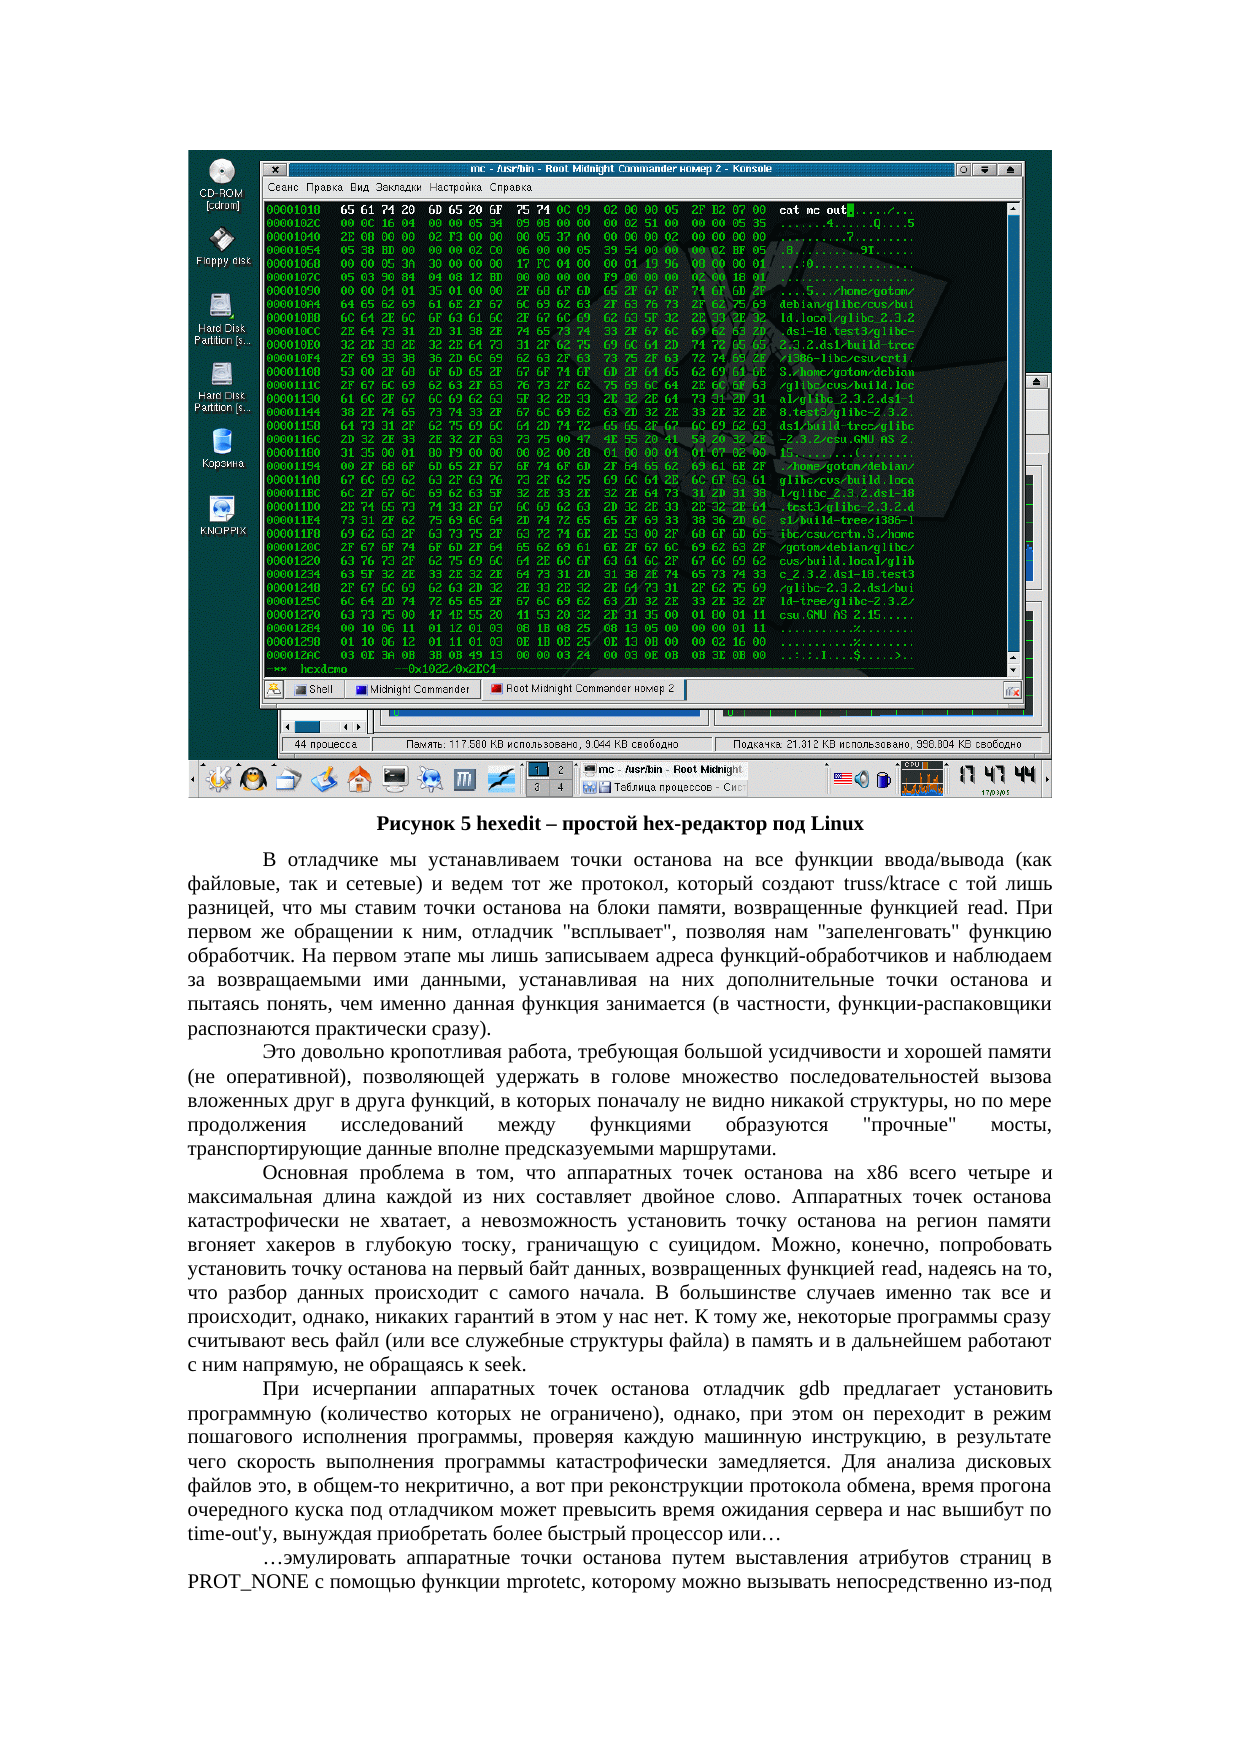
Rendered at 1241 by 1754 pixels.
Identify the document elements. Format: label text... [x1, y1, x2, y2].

picture [1045, 335, 1052, 346]
picture [201, 670, 213, 677]
text Основная проблема в том, что аппаратных точек останова на x86 всего четыре и максимальная длина каждой из них составляет двойное слово. Аппаратных точек останова катастрофически не хватает, а невозможность установить точку останова на регион памяти вгоняет хакеров в глубокую тоску, граничащую с суицидом. Можно, конечно, попробовать установить точку останова на первый байт данных, возвращенных функцией read, надеясь на то, что разбор данных происходит с самого начала. В большинстве случаев именно так все и происходит, однако, никаких гарантий в этом у нас нет. К тому же, некоторые программы сразу считывают весь файл (или все служебные структуры файла) в память и в дальнейшем работают с ним напрямую, не обращаясь к seek. [187, 1160, 1053, 1376]
picture [1028, 344, 1052, 370]
text Рисунок 5 hexedit – простой hex-редактор под Linux [187, 810, 1053, 834]
picture [241, 622, 250, 633]
picture [241, 655, 248, 663]
picture [1028, 272, 1034, 279]
text Это довольно кропотливая работа, требующая большой усидчивости и хорошей памяти (не оперативной), позволяющей удержать в голове множество последовательностей вызова вложенных друг в друга функций, в которых поначалу не видно никакой структуры, но по мере продолжения исследований между функциями образуются "прочные" мосты, транспортирующие данные вполне предсказуемыми маршрутами. [187, 1039, 1053, 1160]
picture [1037, 307, 1052, 333]
picture [188, 660, 240, 735]
text В отладчике мы устанавливаем точки останова на все функции ввода/вывода (как файловые, так и сетевые) и ведем тот же протокол, который создают truss/ktrace с той лишь разницей, что мы ставим точки останова на блоки памяти, возвращенные функцией read. При первом же обращении к ним, отладчик "всплывает", позволяя нам "запеленговать" функцию обработчик. На первом этапе мы лишь записываем адреса функций-обработчиков и наблюдаем за возвращаемыми ими данными, устанавливая на них дополнительные точки останова и пытаясь понять, чем именно данная функция занимается (в частности, функции-распаковщики распознаются практически сразу). [187, 847, 1053, 1039]
picture [230, 657, 251, 674]
picture [188, 601, 216, 649]
picture [188, 150, 1052, 798]
picture [1044, 269, 1052, 278]
picture [242, 735, 251, 741]
picture [188, 642, 236, 674]
picture [214, 605, 222, 612]
picture [227, 685, 250, 705]
picture [1028, 193, 1037, 205]
picture [1040, 183, 1052, 202]
picture [240, 242, 248, 251]
picture [1028, 215, 1052, 253]
text …эмулировать аппаратные точки останова путем выставления атрибутов страниц в PROT_NONE с помощью функции mprotetc, которому можно вызывать непосредственно из-под [187, 1545, 1053, 1593]
picture [195, 685, 200, 693]
picture [1028, 297, 1043, 312]
picture [1028, 241, 1035, 247]
text При исчерпании аппаратных точек останова отладчик gdb предлагает установить программную (количество которых не ограничено), однако, при этом он переходит в режим пошагового исполнения программы, проверяя каждую машинную инструкцию, в результате чего скорость выполнения программы катастрофически замедляется. Для анализа дисковых файлов это, в общем-то некритично, а вот при реконструкции протокола обмена, время прогона очередного куска под отладчиком может превысить время ожидания сервера и нас вышибут по time-out'у, вынуждая приобретать более быстрый процессор или… [187, 1376, 1053, 1545]
picture [233, 738, 241, 747]
picture [1046, 203, 1052, 215]
picture [188, 540, 204, 551]
picture [201, 619, 227, 640]
picture [1034, 207, 1044, 213]
